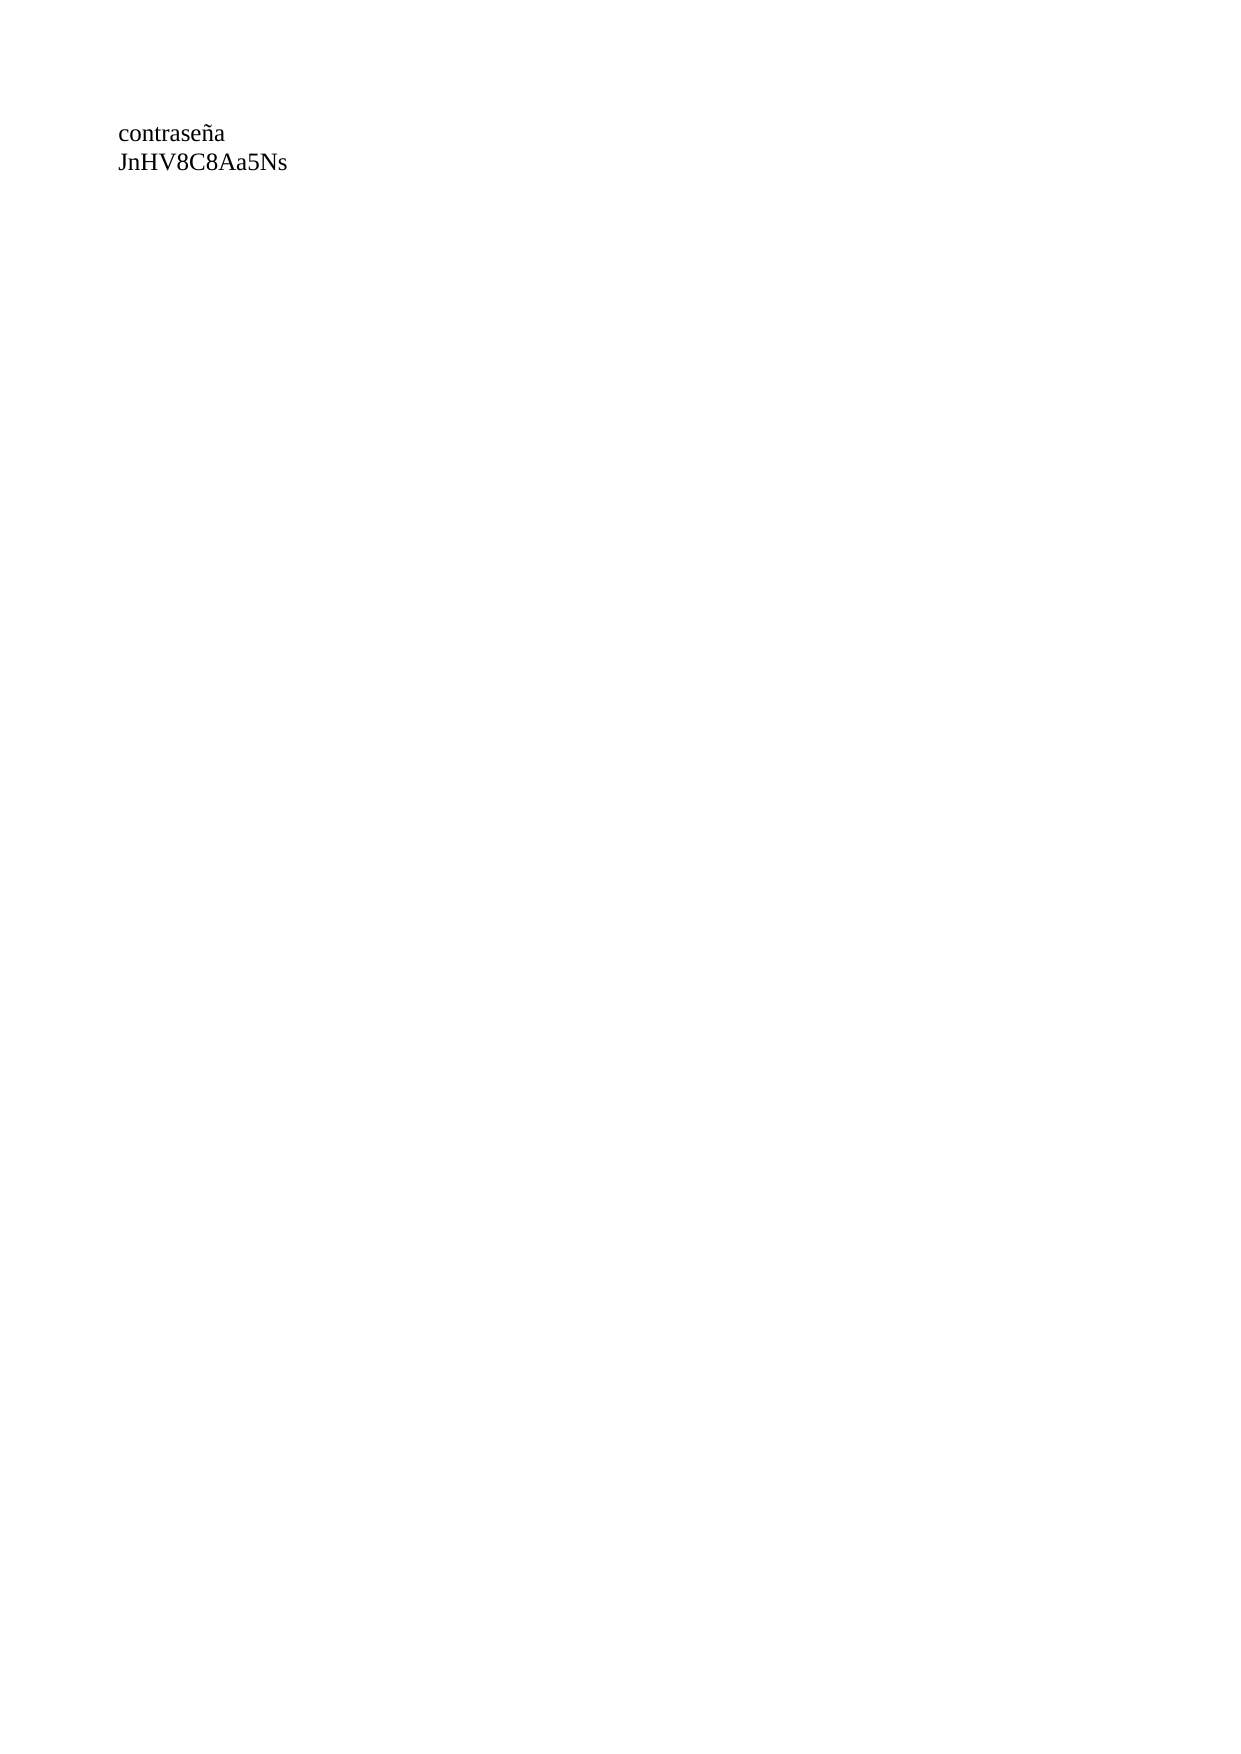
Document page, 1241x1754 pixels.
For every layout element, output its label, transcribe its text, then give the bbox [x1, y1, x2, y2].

text contraseña JnHV8C8Aa5Ns [118, 118, 1122, 176]
